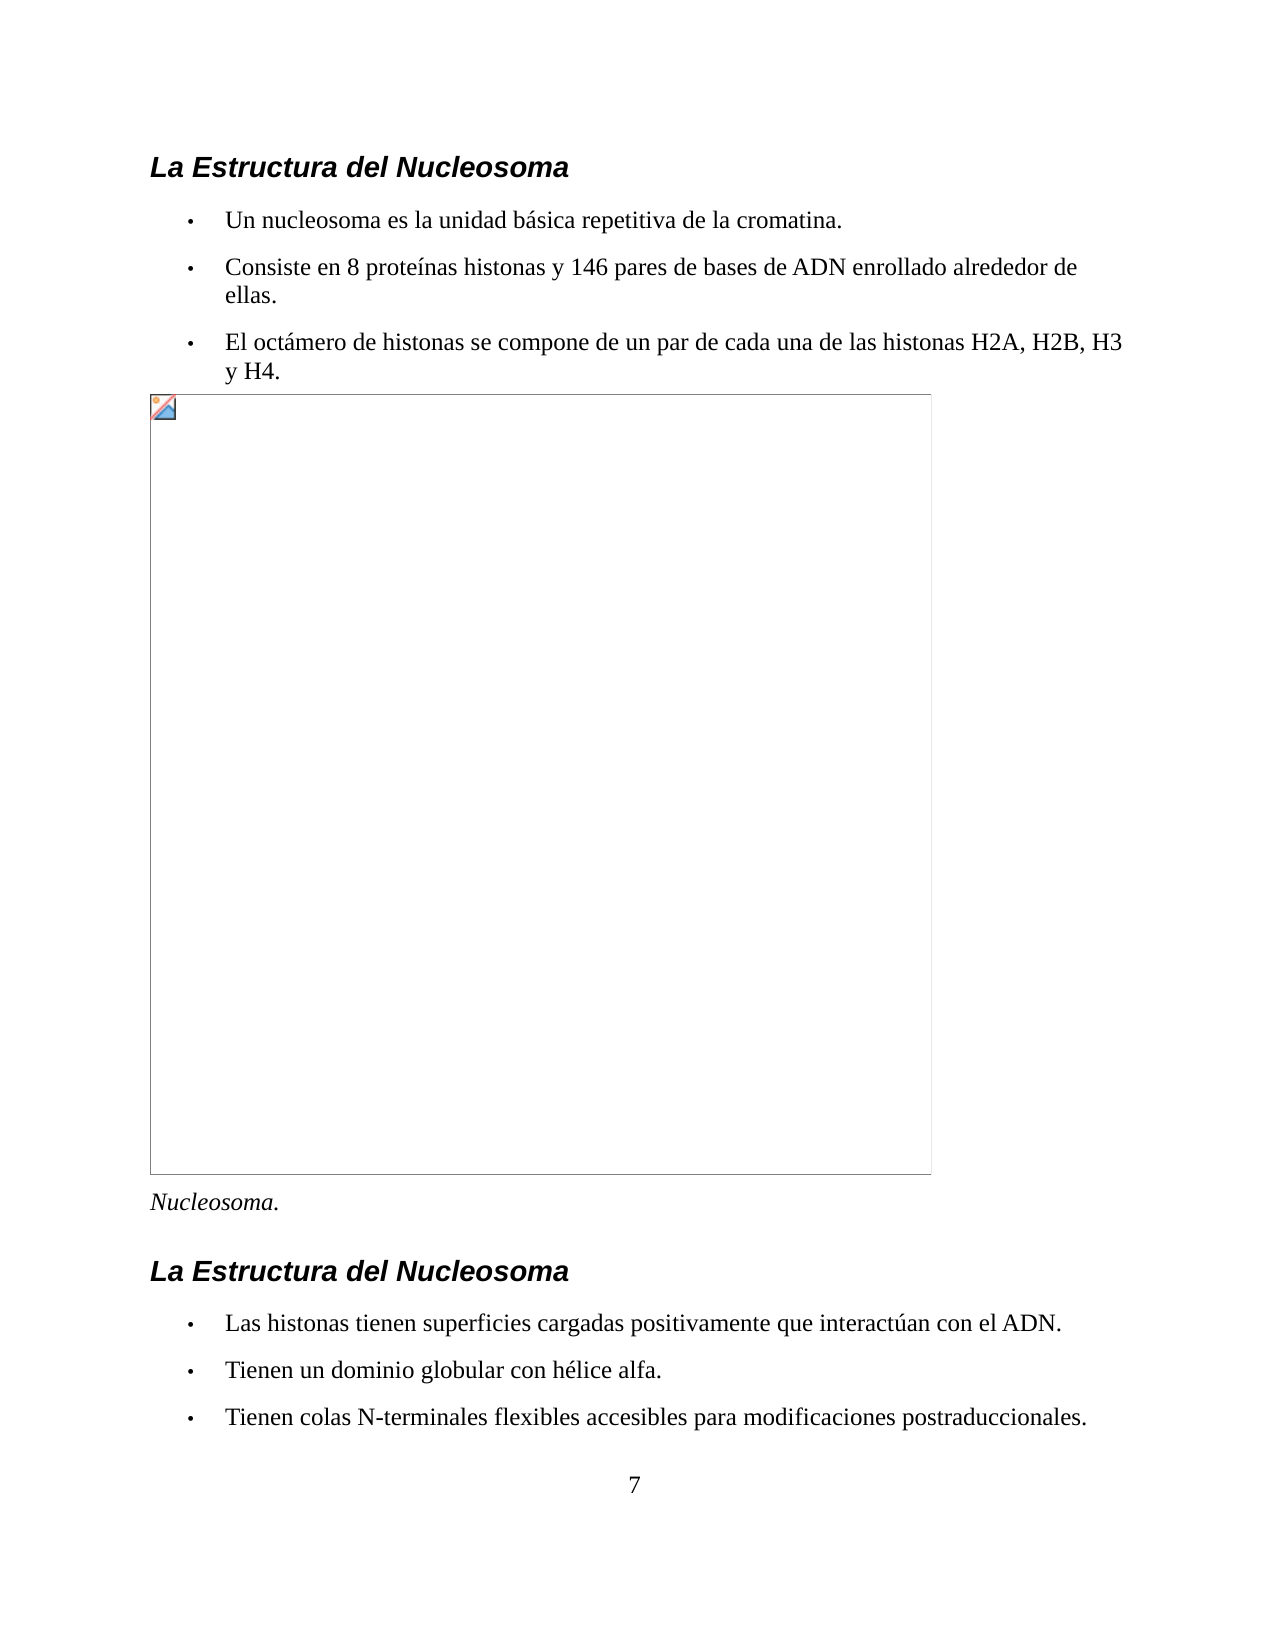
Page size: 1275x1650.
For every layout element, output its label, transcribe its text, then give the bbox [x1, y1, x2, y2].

list El octámero de histonas se compone de un par de cada una de las histonas H2A, H2B, H3 y H4. [187, 327, 1125, 384]
text Nucleosoma. [150, 1187, 1125, 1216]
subtitle La Estructura del Nucleosoma [150, 150, 1125, 183]
list Tienen un dominio globular con hélice alfa. [187, 1355, 1125, 1384]
subtitle La Estructura del Nucleosoma [150, 1253, 1125, 1287]
list Consiste en 8 proteínas histonas y 146 pares de bases de ADN enrollado alrededor de ellas. [187, 252, 1125, 309]
list Tienen colas N-terminales flexibles accesibles para modificaciones postraduccionales. [187, 1402, 1125, 1431]
list Las histonas tienen superficies cargadas positivamente que interactúan con el ADN. [187, 1308, 1125, 1337]
list Un nucleosoma es la unidad básica repetitiva de la cromatina. [187, 205, 1125, 234]
